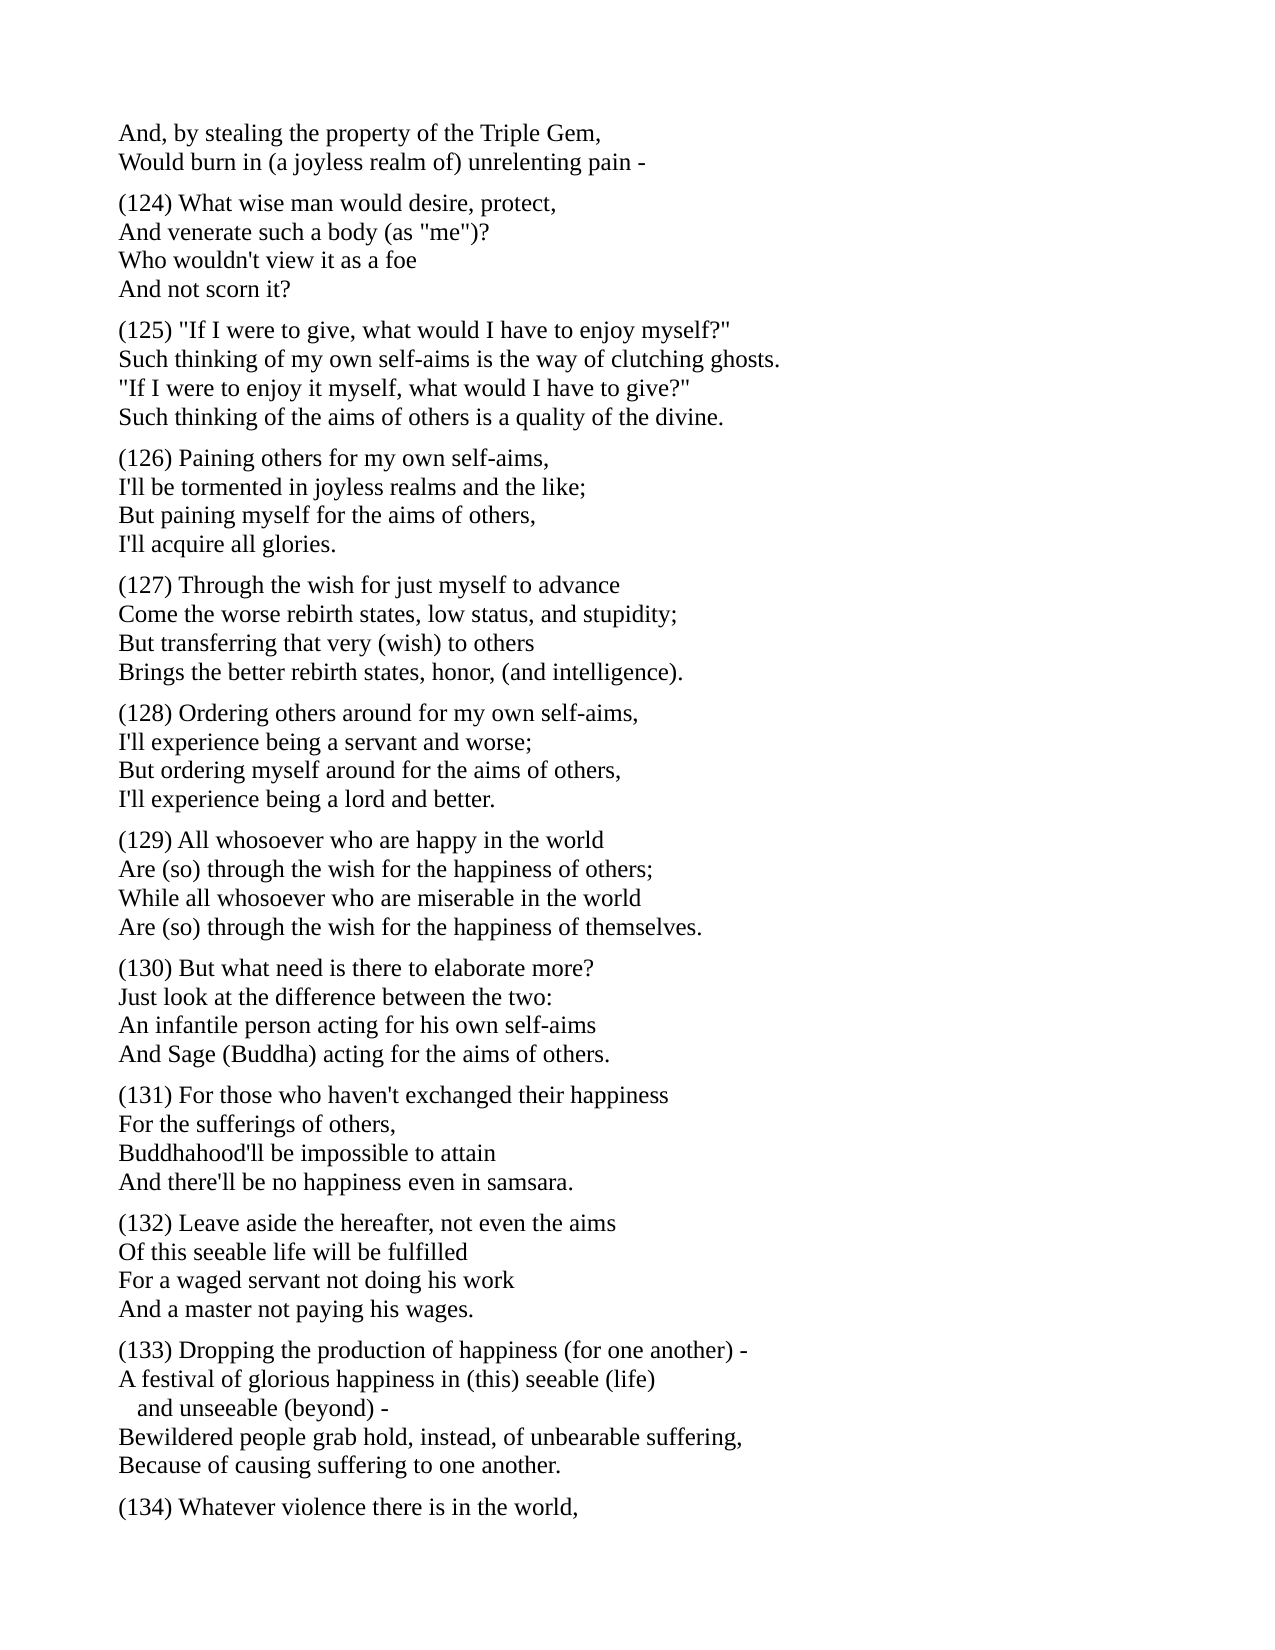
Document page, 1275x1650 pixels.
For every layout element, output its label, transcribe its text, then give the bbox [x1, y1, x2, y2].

text (129) All whosoever who are happy in the world Are (so) through the wish for the happiness of others; While all whosoever who are miserable in the world Are (so) through the wish for the happiness of themselves. [118, 826, 1157, 941]
text (128) Ordering others around for my own self-aims, I'll experience being a servant and worse; But ordering myself around for the aims of others, I'll experience being a lord and better. [118, 698, 1157, 813]
text (133) Dropping the production of happiness (for one another) - A festival of glorious happiness in (this) seeable (life) and unseeable (beyond) - Bewildered people grab hold, instead, of unbearable suffering, Because of causing suffering to one another. [118, 1336, 1157, 1479]
text (131) For those who haven't exchanged their happiness For the sufferings of others, Buddhahood'll be impossible to attain And there'll be no happiness even in samsara. [118, 1081, 1157, 1196]
text (132) Leave aside the hereafter, not even the aims Of this seeable life will be fulfilled For a waged servant not doing his work And a master not paying his wages. [118, 1208, 1157, 1323]
text (124) What wise man would desire, protect, And venerate such a body (as "me")? Who wouldn't view it as a foe And not scorn it? [118, 188, 1157, 303]
text And, by stealing the property of the Triple Gem, Would burn in (a joyless realm of) unrelenting pain - [118, 118, 1157, 176]
text (125) "If I were to give, what would I have to enjoy myself?" Such thinking of my own self-aims is the way of clutching ghosts. "If I were to enjoy it myself, what would I have to give?" Such thinking of the aims of others is a quality of the divine. [118, 316, 1157, 431]
text (127) Through the wish for just myself to advance Come the worse rebirth states, low status, and stupidity; But transferring that very (wish) to others Brings the better rebirth states, honor, (and intelligence). [118, 571, 1157, 686]
text (130) But what need is there to elaborate more? Just look at the difference between the two: An infantile person acting for his own self-aims And Sage (Buddha) acting for the aims of others. [118, 953, 1157, 1068]
text (126) Paining others for my own self-aims, I'll be tormented in joyless realms and the like; But paining myself for the aims of others, I'll acquire all glories. [118, 443, 1157, 558]
text (134) Whatever violence there is in the world, [118, 1492, 1157, 1521]
